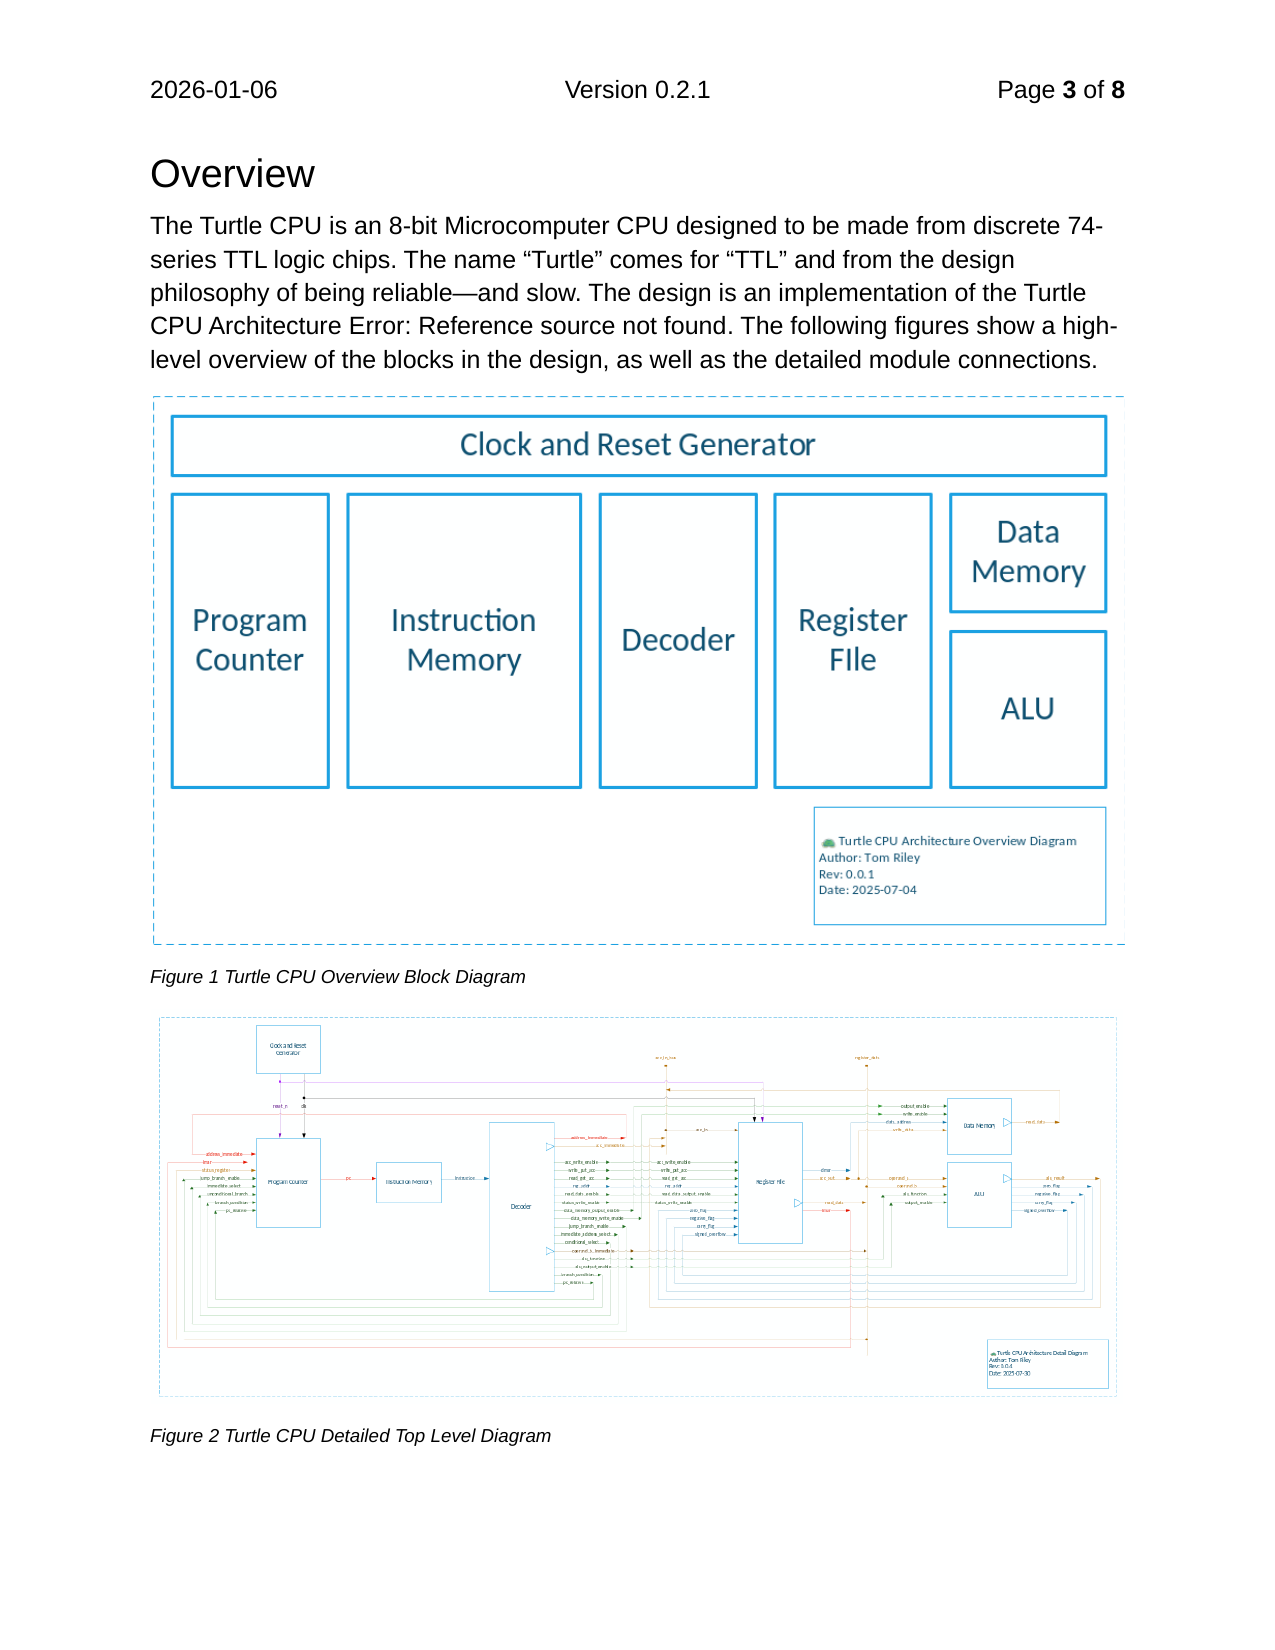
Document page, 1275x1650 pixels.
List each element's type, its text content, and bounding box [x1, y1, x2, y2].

text The Turtle CPU is an 8-bit Microcomputer CPU designed to be made from discrete 74-series TTL logic chips. The name “Turtle” comes for “TTL” and from the design philosophy of being reliable—and slow. The design is an implementation of the Turtle CPU Architecture Error: Reference source not found. The following figures show a high-level overview of the blocks in the design, as well as the detailed module connections. [150, 211, 1125, 373]
subtitle Overview [150, 150, 1125, 196]
text Figure 1 Turtle CPU Overview Block Diagram [150, 966, 1125, 987]
text Figure 2 Turtle CPU Detailed Top Level Diagram [150, 1425, 1125, 1446]
